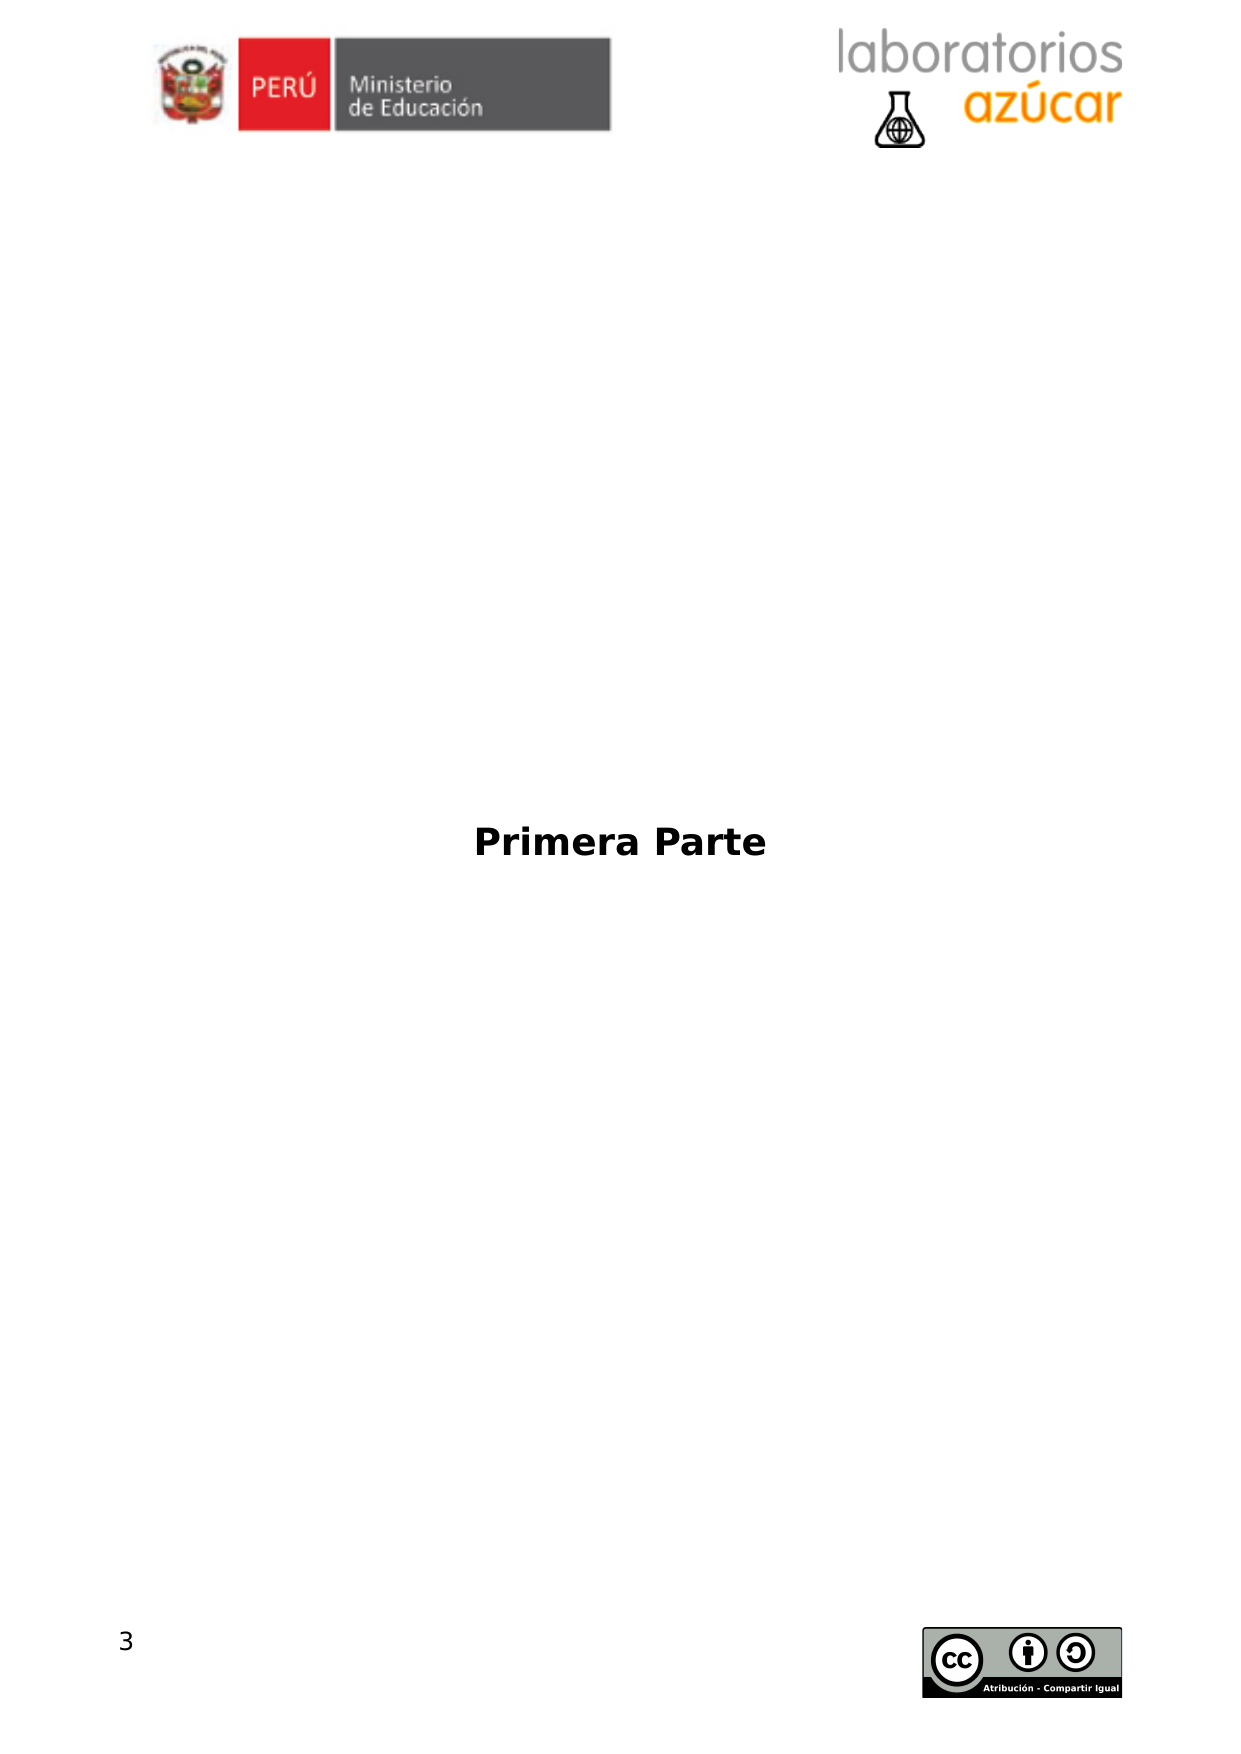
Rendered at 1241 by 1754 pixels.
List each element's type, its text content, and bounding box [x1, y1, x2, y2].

picture [137, 22, 631, 148]
title Primera Parte [118, 821, 1122, 864]
picture [838, 28, 1123, 148]
picture [922, 1627, 1123, 1698]
